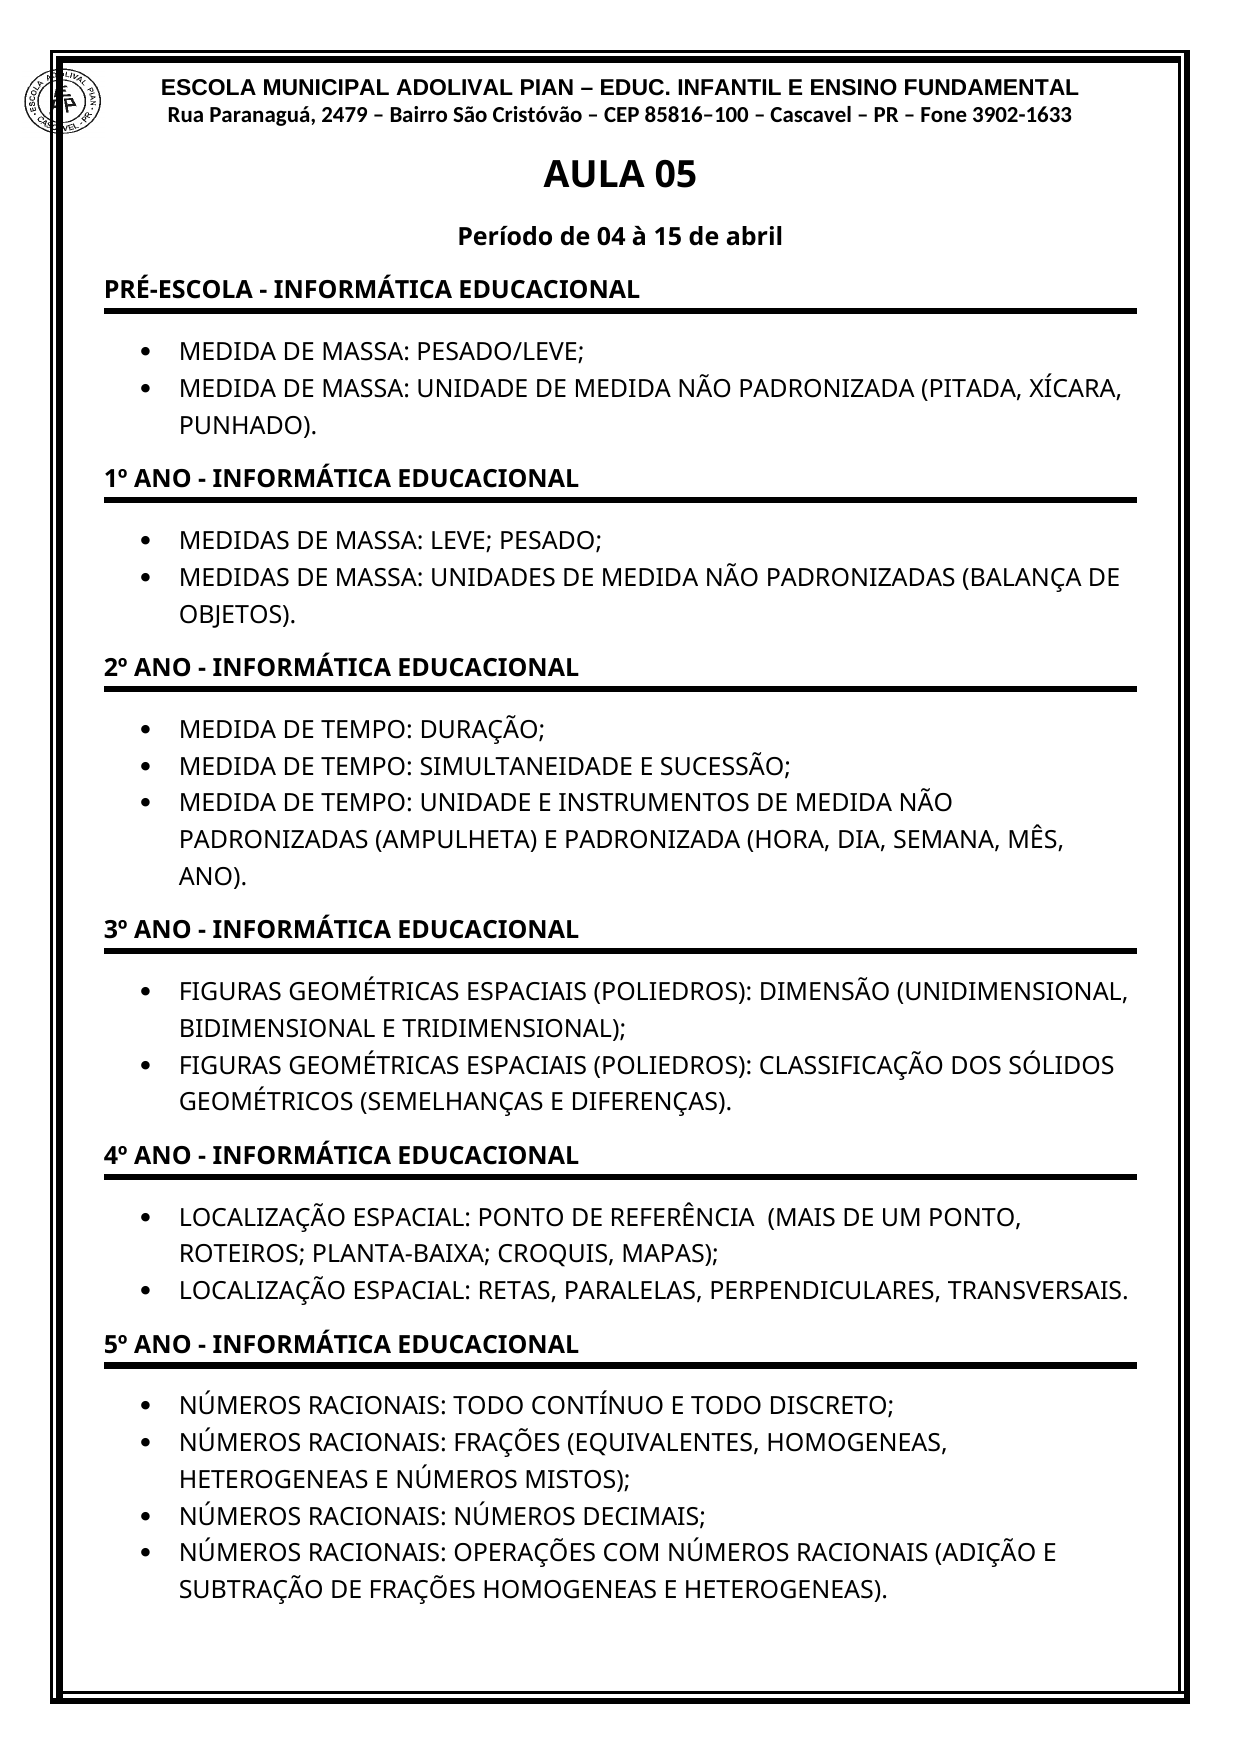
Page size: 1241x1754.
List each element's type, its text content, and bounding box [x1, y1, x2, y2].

list NÚMEROS RACIONAIS: OPERAÇÕES COM NÚMEROS RACIONAIS (ADIÇÃO E SUBTRAÇÃO DE FRAÇÕES HOMOGENEAS E HETEROGENEAS). [141, 1535, 1137, 1606]
list MEDIDAS DE MASSA: LEVE; PESADO; [141, 523, 1137, 557]
list LOCALIZAÇÃO ESPACIAL: RETAS, PARALELAS, PERPENDICULARES, TRANSVERSAIS. [141, 1273, 1137, 1307]
text 2º ANO - INFORMÁTICA EDUCACIONAL [103, 650, 1137, 692]
list MEDIDA DE TEMPO: SIMULTANEIDADE E SUCESSÃO; [141, 748, 1137, 782]
text 1º ANO - INFORMÁTICA EDUCACIONAL [103, 461, 1137, 503]
list MEDIDA DE TEMPO: UNIDADE E INSTRUMENTOS DE MEDIDA NÃO PADRONIZADAS (AMPULHETA) E PADRONIZADA (HORA, DIA, SEMANA, MÊS, ANO). [141, 785, 1137, 893]
list NÚMEROS RACIONAIS: NÚMEROS DECIMAIS; [141, 1498, 1137, 1532]
list MEDIDA DE MASSA: PESADO/LEVE; [141, 334, 1137, 368]
list NÚMEROS RACIONAIS: FRAÇÕES (EQUIVALENTES, HOMOGENEAS, HETEROGENEAS E NÚMEROS MISTOS); [141, 1425, 1137, 1496]
text 3º ANO - INFORMÁTICA EDUCACIONAL [103, 912, 1137, 954]
list FIGURAS GEOMÉTRICAS ESPACIAIS (POLIEDROS): CLASSIFICAÇÃO DOS SÓLIDOS GEOMÉTRICOS (SEMELHANÇAS E DIFERENÇAS). [141, 1047, 1137, 1118]
list MEDIDA DE TEMPO: DURAÇÃO; [141, 711, 1137, 746]
list FIGURAS GEOMÉTRICAS ESPACIAIS (POLIEDROS): DIMENSÃO (UNIDIMENSIONAL, BIDIMENSIONAL E TRIDIMENSIONAL); [141, 974, 1137, 1044]
text Período de 04 à 15 de abril [103, 219, 1137, 253]
text PRÉ-ESCOLA - INFORMÁTICA EDUCACIONAL [103, 272, 1137, 314]
list NÚMEROS RACIONAIS: TODO CONTÍNUO E TODO DISCRETO; [141, 1388, 1137, 1422]
list MEDIDA DE MASSA: UNIDADE DE MEDIDA NÃO PADRONIZADA (PITADA, XÍCARA, PUNHADO). [141, 371, 1137, 442]
text 4º ANO - INFORMÁTICA EDUCACIONAL [103, 1137, 1137, 1180]
list MEDIDAS DE MASSA: UNIDADES DE MEDIDA NÃO PADRONIZADAS (BALANÇA DE OBJETOS). [141, 559, 1137, 630]
text AULA 05 [103, 147, 1137, 198]
text 5º ANO - INFORMÁTICA EDUCACIONAL [103, 1326, 1137, 1369]
list LOCALIZAÇÃO ESPACIAL: PONTO DE REFERÊNCIA (MAIS DE UM PONTO, ROTEIROS; PLANTA-BAIXA; CROQUIS, MAPAS); [141, 1199, 1137, 1270]
